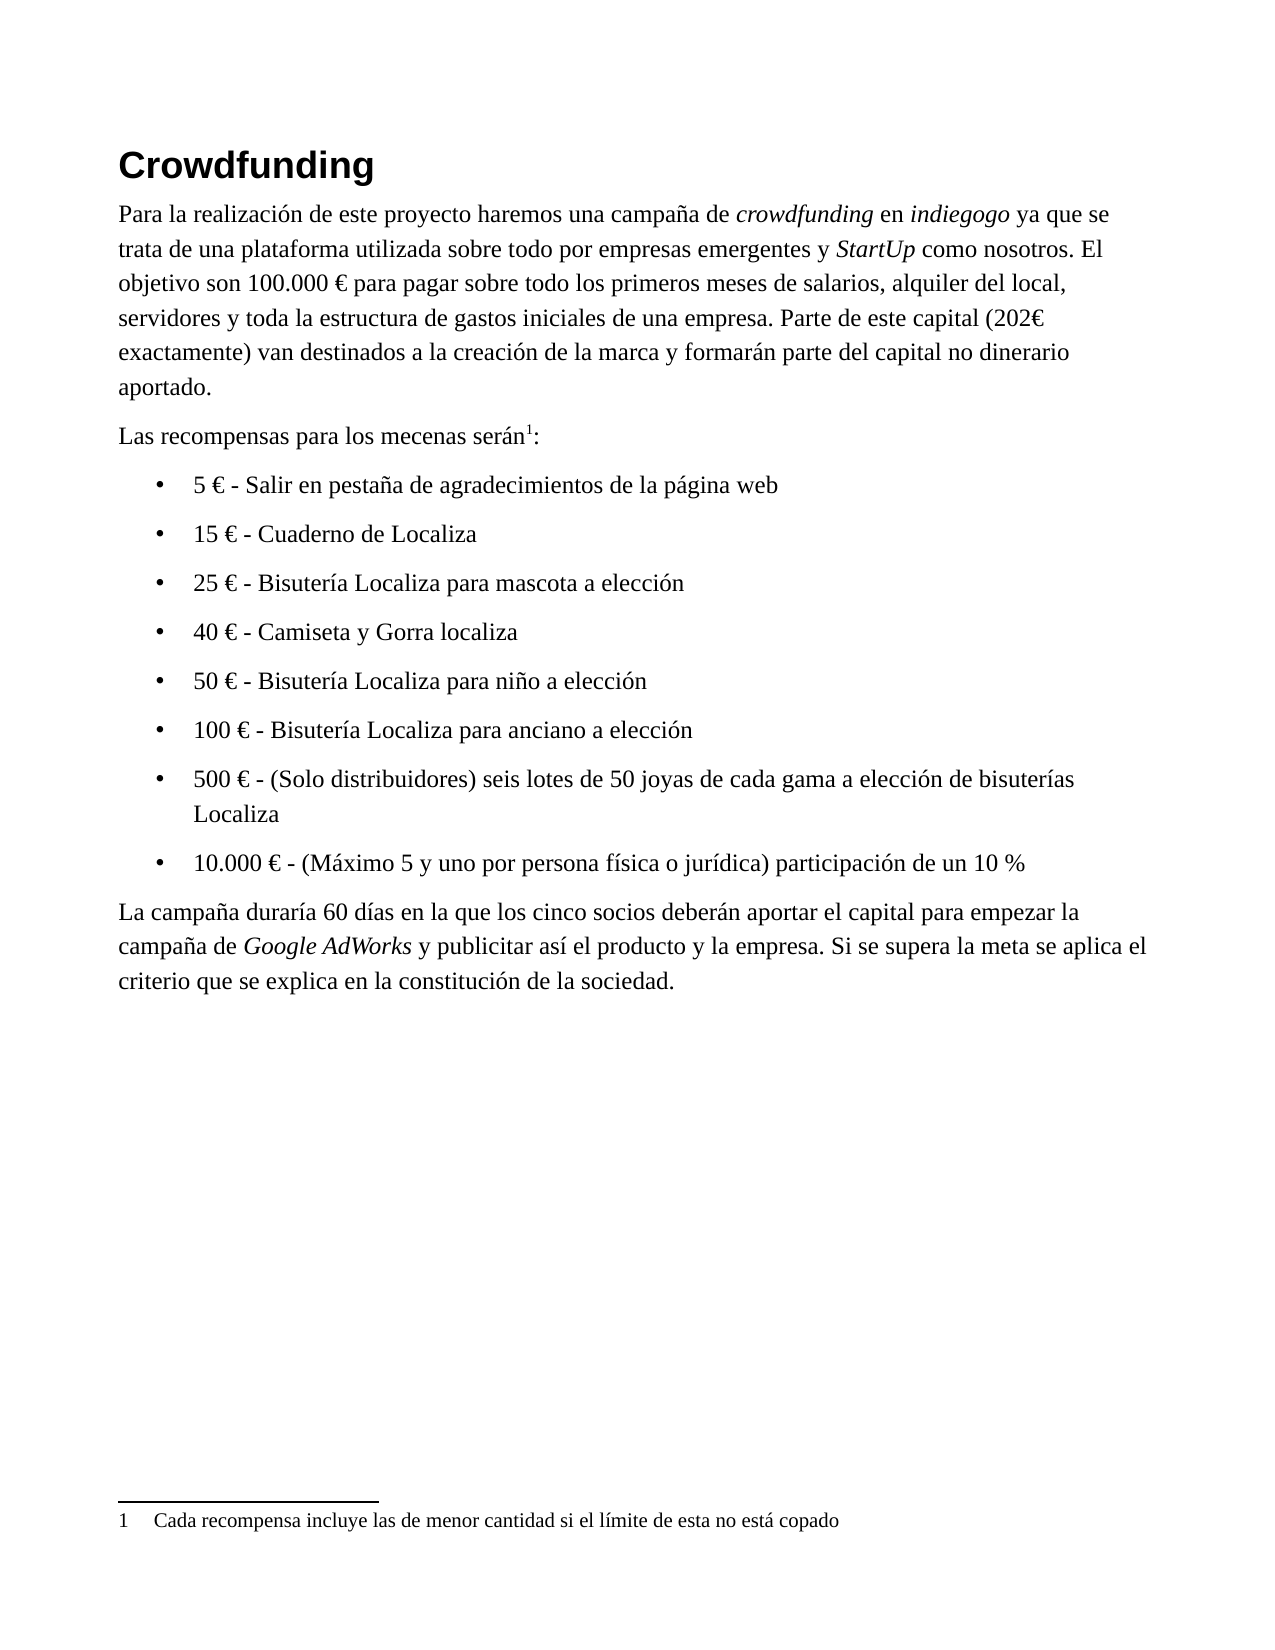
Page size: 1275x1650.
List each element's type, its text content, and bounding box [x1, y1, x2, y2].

list 500 € - (Solo distribuidores) seis lotes de 50 joyas de cada gama a elección de bisuterías Localiza [156, 764, 1157, 827]
text Para la realización de este proyecto haremos una campaña de crowdfunding en indiegogo ya que se trata de una plataforma utilizada sobre todo por empresas emergentes y StartUp como nosotros. El objetivo son 100.000 € para pagar sobre todo los primeros meses de salarios, alquiler del local, servidores y toda la estructura de gastos iniciales de una empresa. Parte de este capital (202€ exactamente) van destinados a la creación de la marca y formarán parte del capital no dinerario aportado. [118, 199, 1157, 400]
list 40 € - Camiseta y Gorra localiza [156, 617, 1157, 646]
list 100 € - Bisutería Localiza para anciano a elección [156, 715, 1157, 744]
list 10.000 € - (Máximo 5 y uno por persona física o jurídica) participación de un 10 % [156, 848, 1157, 876]
list 25 € - Bisutería Localiza para mascota a elección [156, 568, 1157, 597]
list 15 € - Cuaderno de Localiza [156, 519, 1157, 548]
list 50 € - Bisutería Localiza para niño a elección [156, 666, 1157, 695]
subtitle Crowdfunding [118, 143, 1157, 187]
text Las recompensas para los mecenas serán: [118, 421, 1157, 449]
text Cada recompensa incluye las de menor cantidad si el límite de esta no está copado [118, 1508, 1157, 1532]
text La campaña duraría 60 días en la que los cinco socios deberán aportar el capital para empezar la campaña de Google AdWorks y publicitar así el producto y la empresa. Si se supera la meta se aplica el criterio que se explica en la constitución de la sociedad. [118, 897, 1157, 994]
list 5 € - Salir en pestaña de agradecimientos de la página web [156, 470, 1157, 498]
